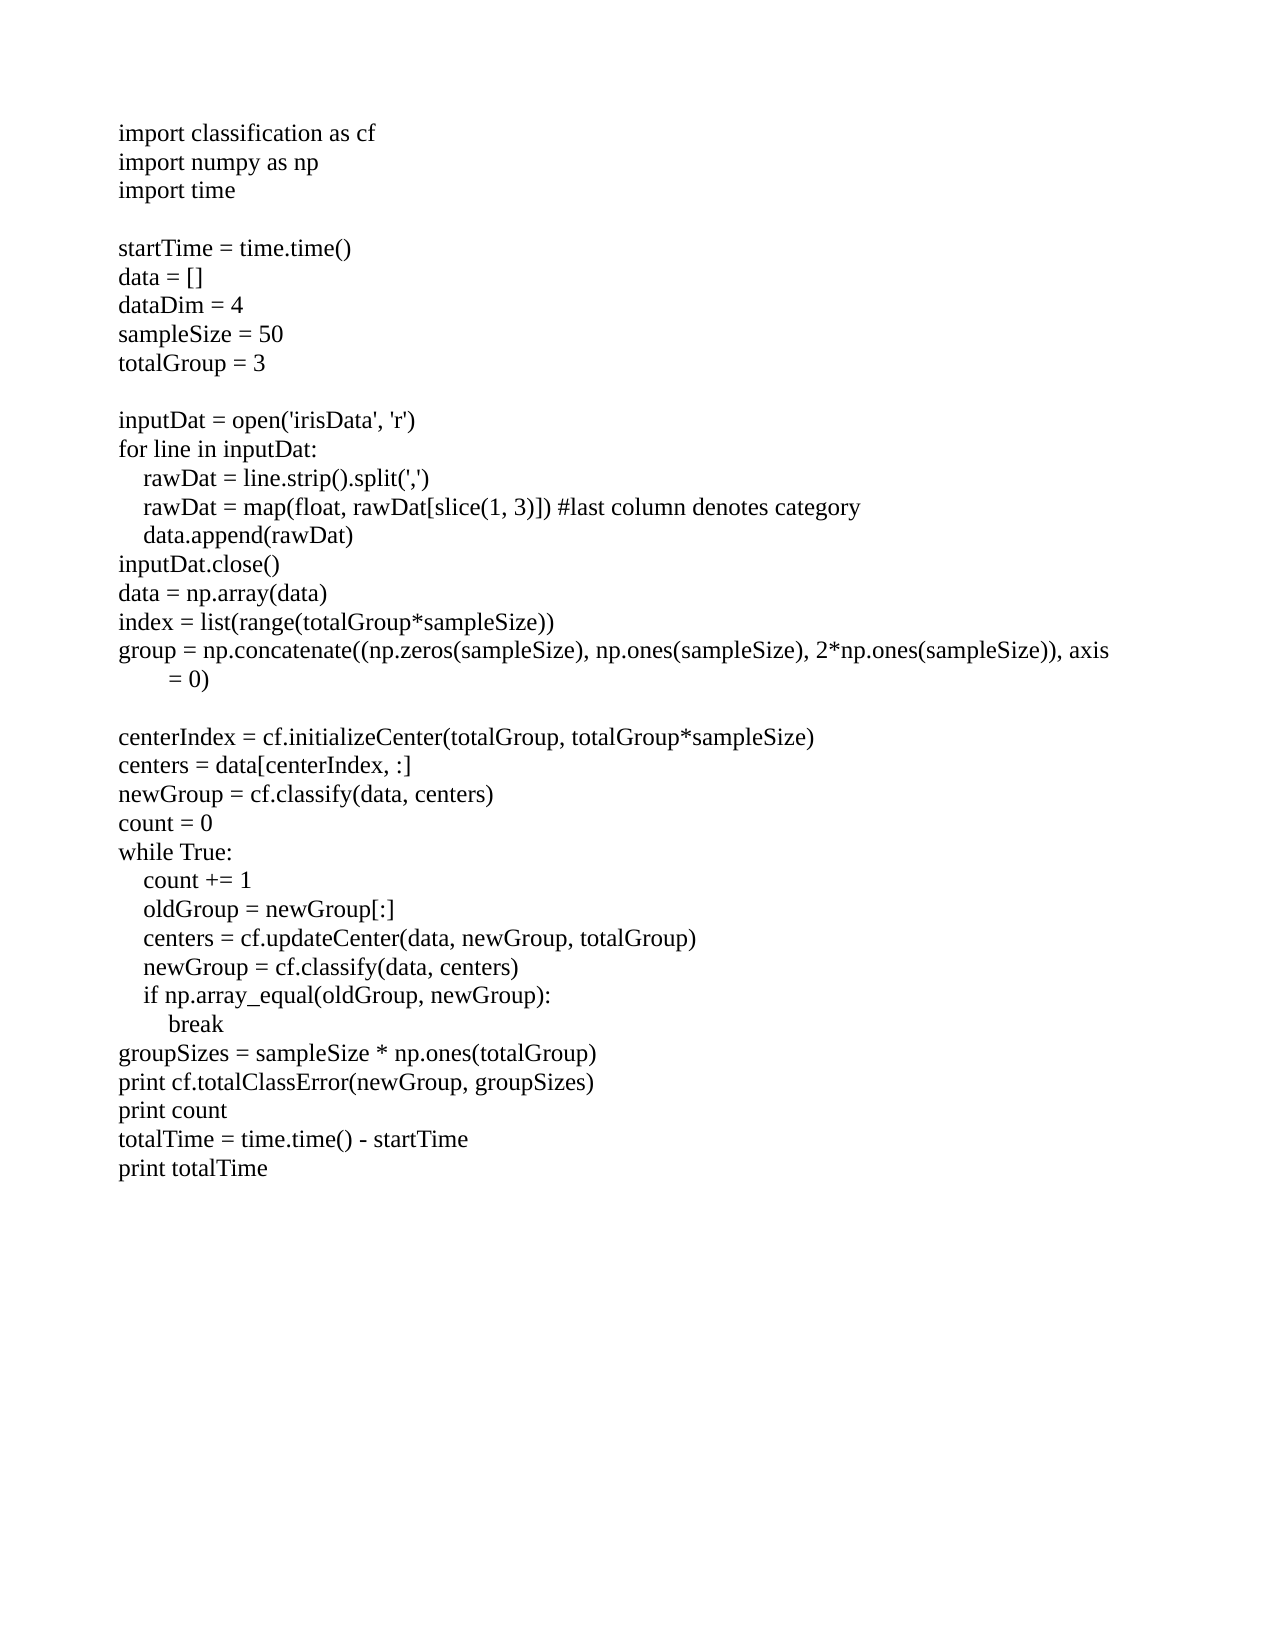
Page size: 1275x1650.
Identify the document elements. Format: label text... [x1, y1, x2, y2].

text count += 1 [118, 866, 1157, 894]
text rawDat = line.strip().split(',') [118, 463, 1157, 492]
text data = [] [118, 262, 1157, 291]
text inputDat = open('irisData', 'r') [118, 406, 1157, 434]
text dataDim = 4 [118, 291, 1157, 319]
text print count [118, 1096, 1157, 1124]
text totalGroup = 3 [118, 348, 1157, 377]
text rawDat = map(float, rawDat[slice(1, 3)]) #last column denotes category [118, 492, 1157, 521]
text for line in inputDat: [118, 434, 1157, 463]
text data = np.array(data) [118, 578, 1157, 607]
text print totalTime [118, 1153, 1157, 1182]
text while True: [118, 837, 1157, 866]
text print cf.totalClassError(newGroup, groupSizes) [118, 1067, 1157, 1096]
text totalTime = time.time() - startTime [118, 1124, 1157, 1153]
text group = np.concatenate((np.zeros(sampleSize), np.ones(sampleSize), 2*np.ones(sampleSize)), axis [118, 636, 1157, 664]
text oldGroup = newGroup[:] [118, 894, 1157, 923]
text import classification as cf [118, 118, 1157, 147]
text newGroup = cf.classify(data, centers) [118, 779, 1157, 808]
text centerIndex = cf.initializeCenter(totalGroup, totalGroup*sampleSize) [118, 722, 1157, 751]
text break [118, 1009, 1157, 1038]
text centers = cf.updateCenter(data, newGroup, totalGroup) [118, 923, 1157, 952]
text import time [118, 176, 1157, 204]
text inputDat.close() [118, 549, 1157, 578]
text = 0) [118, 664, 1157, 693]
text startTime = time.time() [118, 233, 1157, 262]
text data.append(rawDat) [118, 521, 1157, 549]
text import numpy as np [118, 147, 1157, 176]
text centers = data[centerIndex, :] [118, 751, 1157, 779]
text count = 0 [118, 808, 1157, 837]
text newGroup = cf.classify(data, centers) [118, 952, 1157, 981]
text sampleSize = 50 [118, 319, 1157, 348]
text groupSizes = sampleSize * np.ones(totalGroup) [118, 1038, 1157, 1067]
text if np.array_equal(oldGroup, newGroup): [118, 981, 1157, 1009]
text index = list(range(totalGroup*sampleSize)) [118, 607, 1157, 636]
